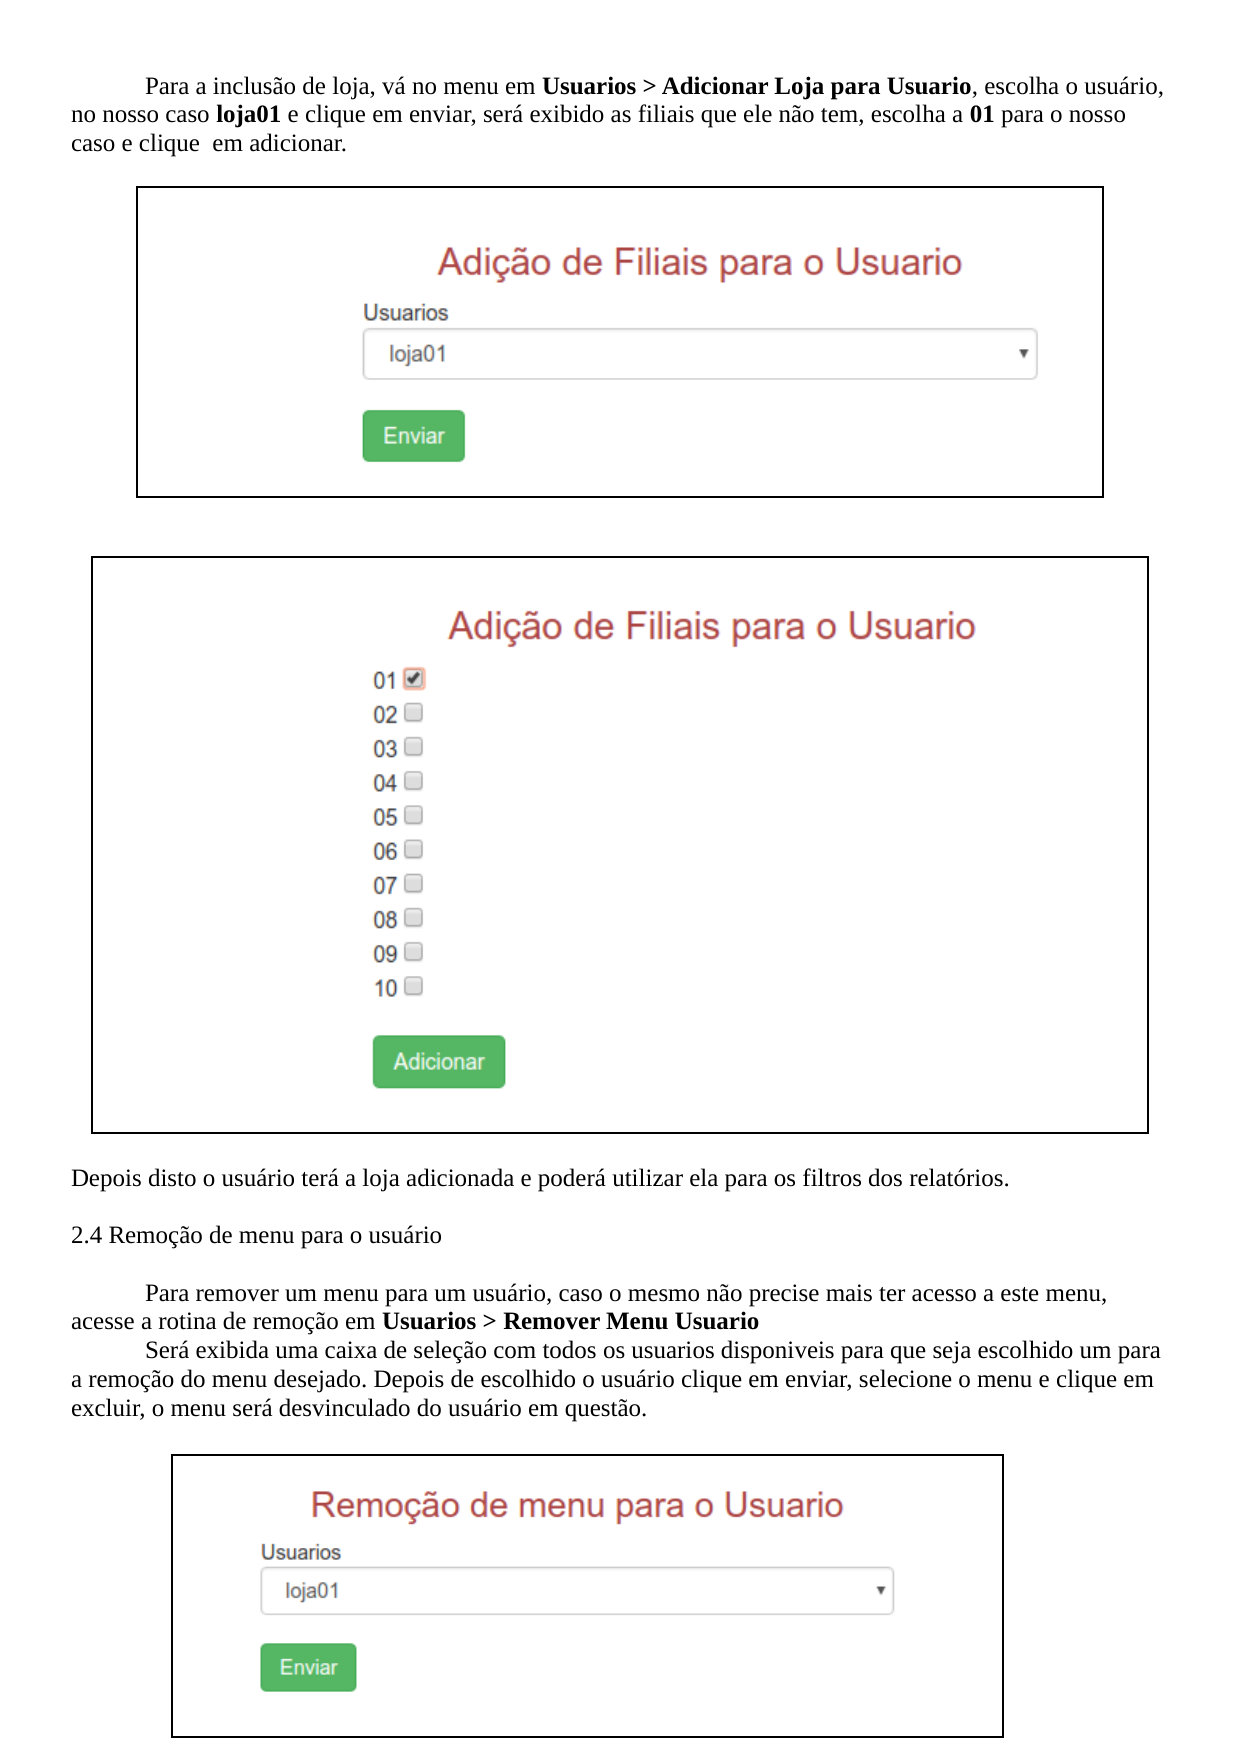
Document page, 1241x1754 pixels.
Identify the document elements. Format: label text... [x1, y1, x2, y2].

text 2.4 Remoção de menu para o usuário [71, 1220, 1169, 1249]
text Para a inclusão de loja, vá no menu em Usuarios > Adicionar Loja para Usuario, escolha o usuário, no nosso caso loja01 e clique em enviar, será exibido as filiais que ele não tem, escolha a 01 para o nosso caso e clique em adicionar. [71, 71, 1169, 157]
picture [93, 558, 1147, 1132]
text Será exibida uma caixa de seleção com todos os usuarios disponiveis para que seja escolhido um para a remoção do menu desejado. Depois de escolhido o usuário clique em enviar, selecione o menu e clique em excluir, o menu será desvinculado do usuário em questão. [71, 1335, 1169, 1421]
picture [176, 1459, 999, 1733]
picture [140, 190, 1100, 494]
text Para remover um menu para um usuário, caso o mesmo não precise mais ter acesso a este menu, acesse a rotina de remoção em Usuarios > Remover Menu Usuario [71, 1278, 1169, 1335]
text Depois disto o usuário terá a loja adicionada e poderá utilizar ela para os filtros dos relatórios. [71, 1163, 1169, 1191]
